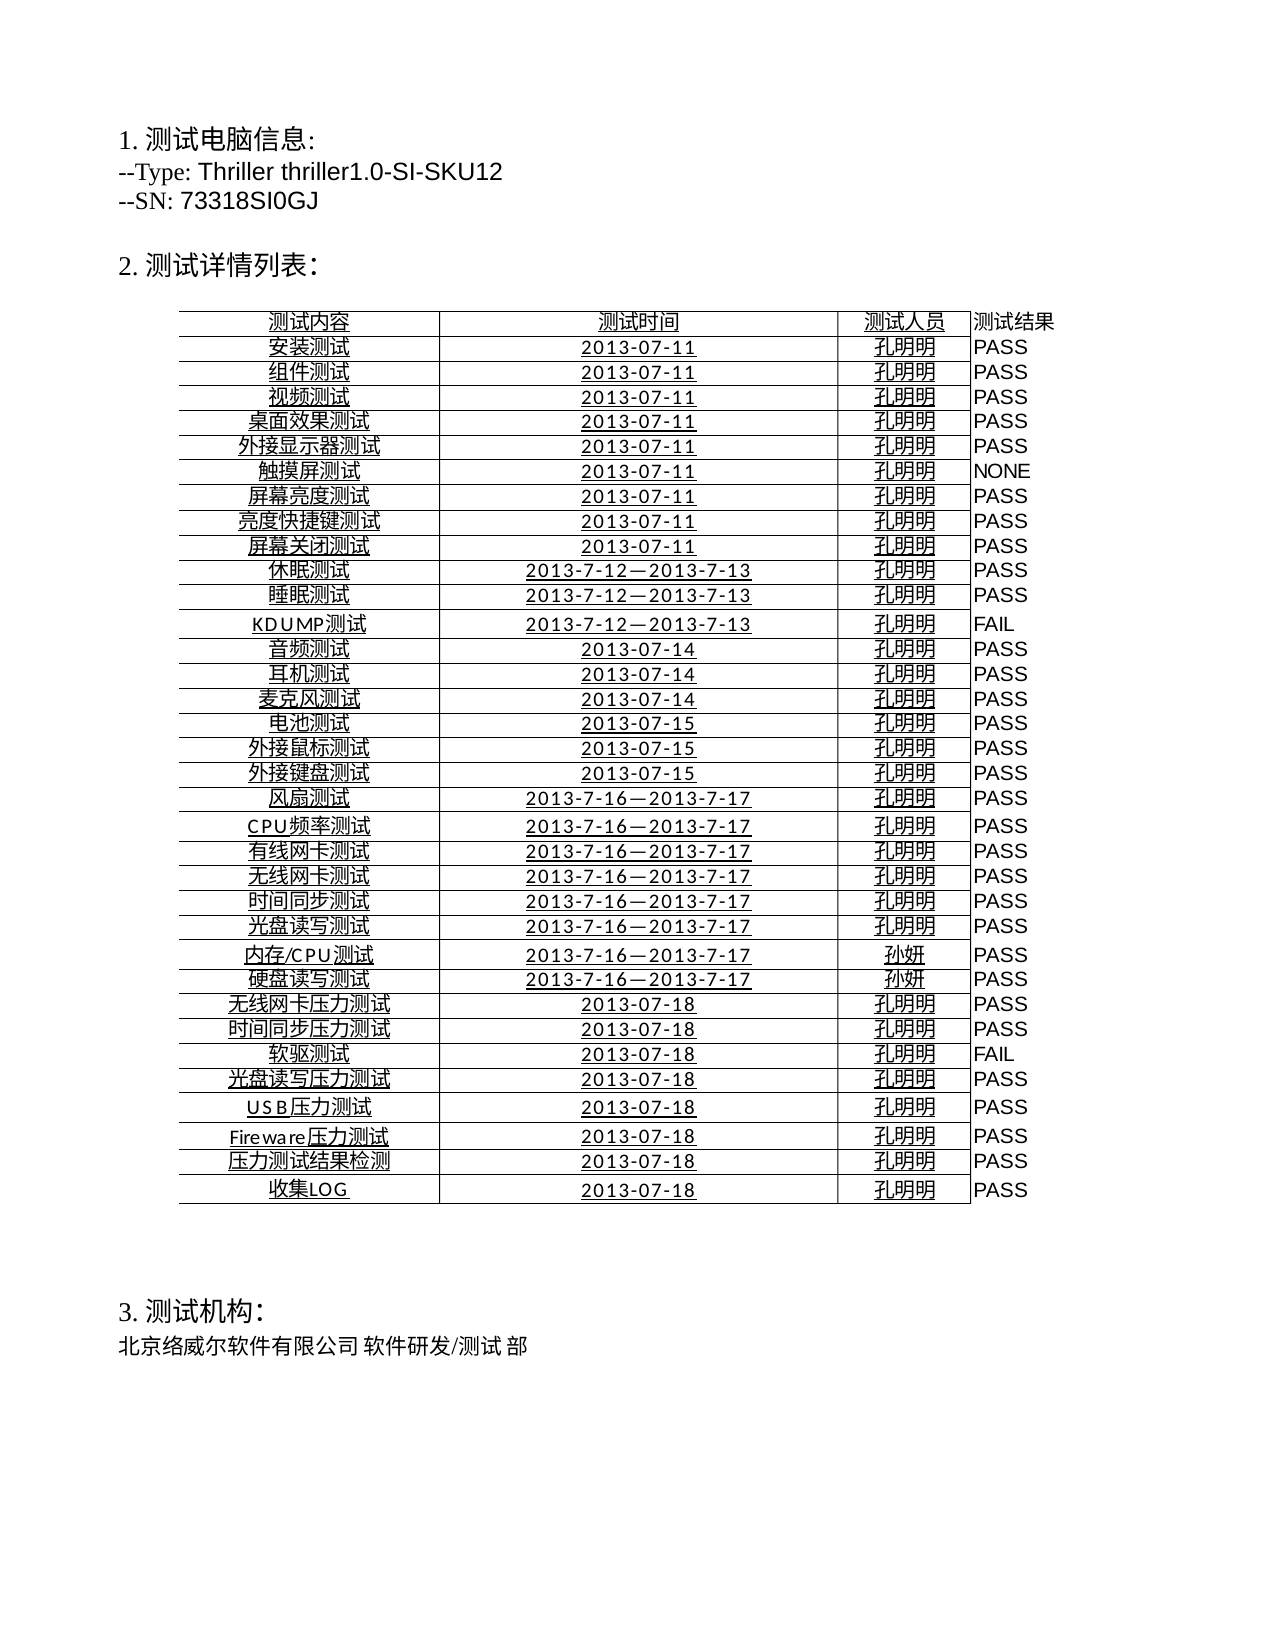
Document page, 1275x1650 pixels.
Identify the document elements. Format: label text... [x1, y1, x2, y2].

text --Type: Thriller thriller1.0-SI-SKU12 [118, 157, 1157, 186]
text 北京络威尔软件有限公司 软件研发/测试 部 [118, 1329, 1157, 1361]
text 3. 测试机构： [118, 1290, 1157, 1329]
text 1. 测试电脑信息: [118, 118, 1157, 157]
text --SN: 73318SI0GJ [118, 186, 1157, 215]
text 2. 测试详情列表： [118, 244, 1157, 283]
